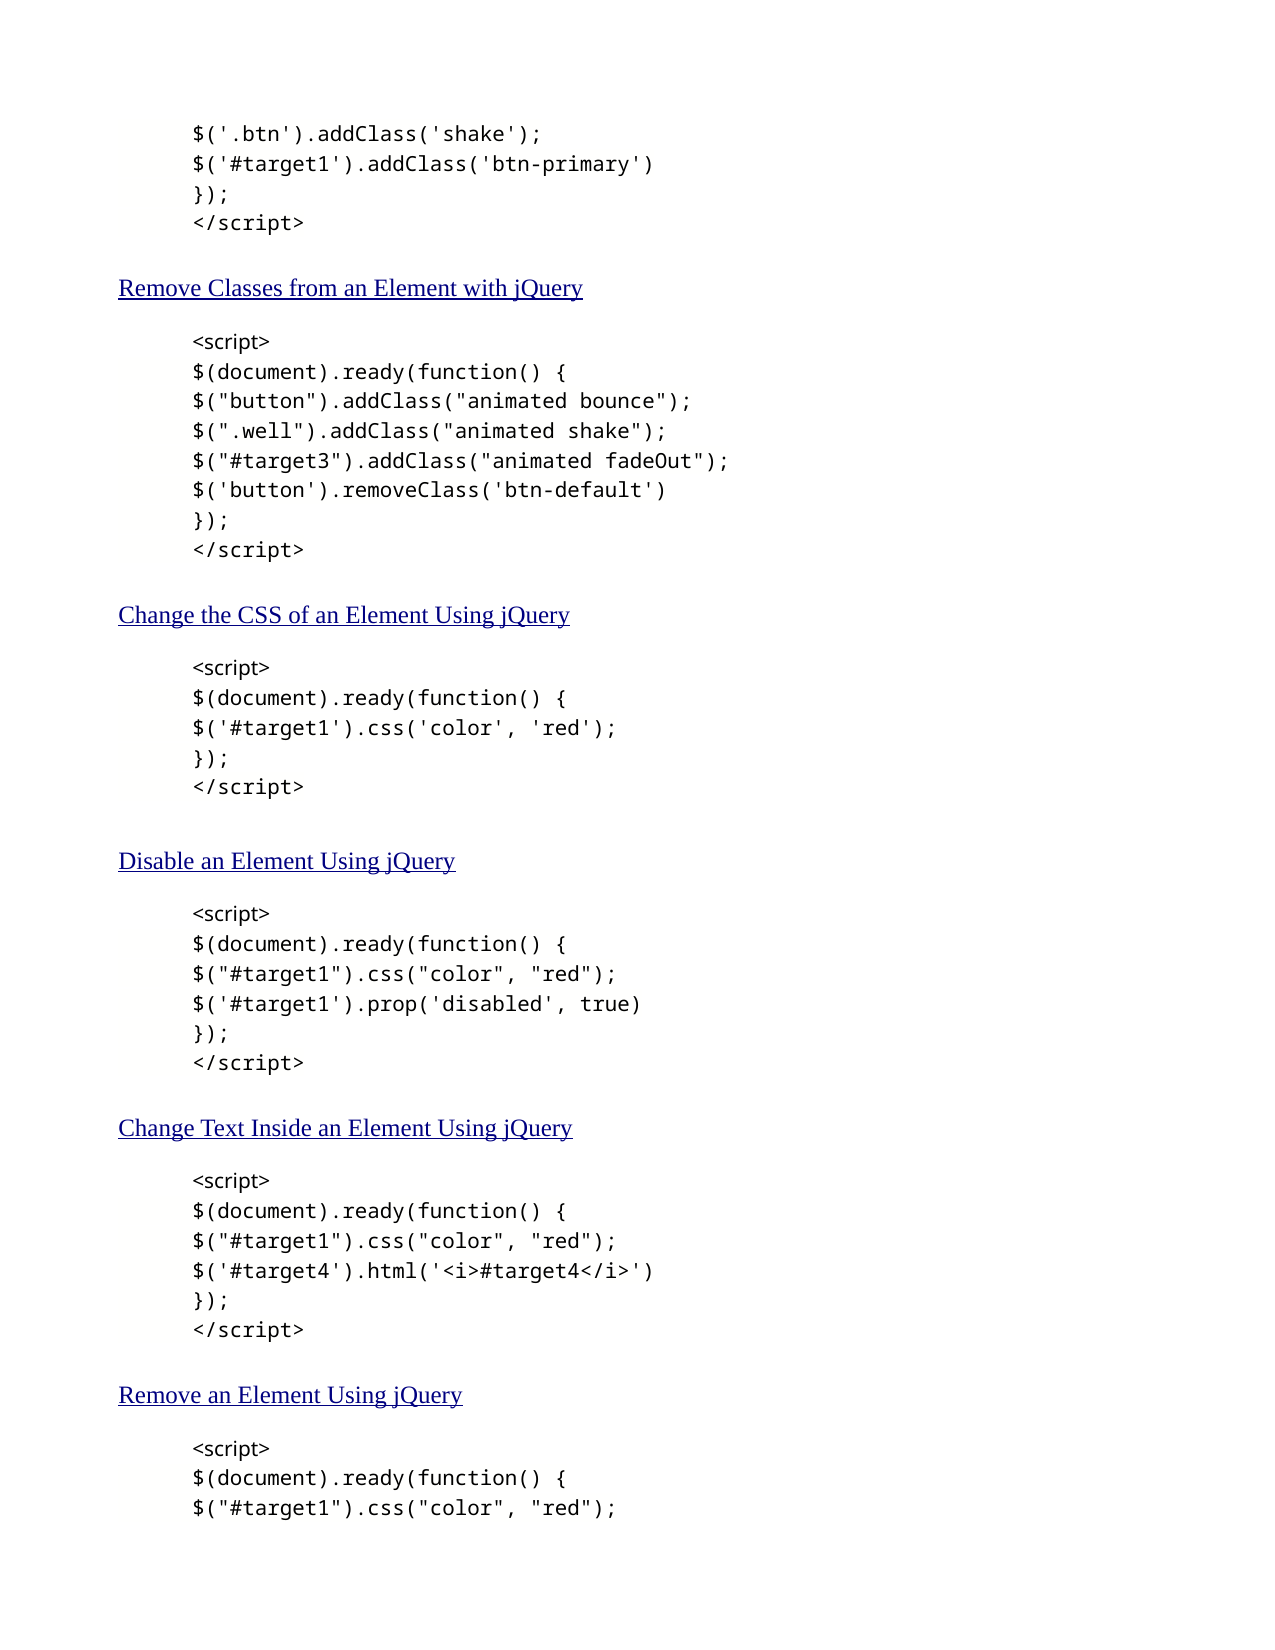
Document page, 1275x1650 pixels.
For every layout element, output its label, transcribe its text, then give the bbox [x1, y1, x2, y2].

text }); [118, 177, 1157, 207]
text $(document).ready(function() { [118, 682, 1157, 712]
text $("#target1").css("color", "red"); [118, 958, 1157, 987]
text $("#target1").css("color", "red"); [118, 1225, 1157, 1254]
text </script> [118, 534, 1157, 563]
text <script> [118, 653, 1157, 682]
text $('.btn').addClass('shake'); [118, 118, 1157, 148]
text $('button').removeClass('btn-default') [118, 474, 1157, 504]
text $(document).ready(function() { [118, 928, 1157, 958]
text $(document).ready(function() { [118, 1195, 1157, 1225]
text </script> [118, 1047, 1157, 1076]
text $(document).ready(function() { [118, 356, 1157, 385]
text $("#target3").addClass("animated fadeOut"); [118, 444, 1157, 474]
text Change Text Inside an Element Using jQuery [118, 1106, 1157, 1144]
text }); [118, 1017, 1157, 1047]
text <script> [118, 1167, 1157, 1195]
text Change the CSS of an Element Using jQuery [118, 593, 1157, 631]
text }); [118, 741, 1157, 771]
text <script> [118, 899, 1157, 928]
text </script> [118, 1314, 1157, 1343]
text <script> [118, 1434, 1157, 1462]
text $(document).ready(function() { [118, 1462, 1157, 1492]
text </script> [118, 771, 1157, 801]
text Remove an Element Using jQuery [118, 1373, 1157, 1412]
text $("button").addClass("animated bounce"); [118, 385, 1157, 415]
text <script> [118, 327, 1157, 356]
text $(".well").addClass("animated shake"); [118, 415, 1157, 444]
text Disable an Element Using jQuery [118, 839, 1157, 877]
text Remove Classes from an Element with jQuery [118, 267, 1157, 305]
text $('#target1').addClass('btn-primary') [118, 148, 1157, 177]
text </script> [118, 207, 1157, 237]
text $('#target1').css('color', 'red'); [118, 712, 1157, 741]
text $('#target1').prop('disabled', true) [118, 987, 1157, 1017]
text }); [118, 504, 1157, 534]
text $("#target1").css("color", "red"); [118, 1492, 1157, 1522]
text $('#target4').html('<i>#target4</i>') [118, 1254, 1157, 1284]
text }); [118, 1284, 1157, 1314]
